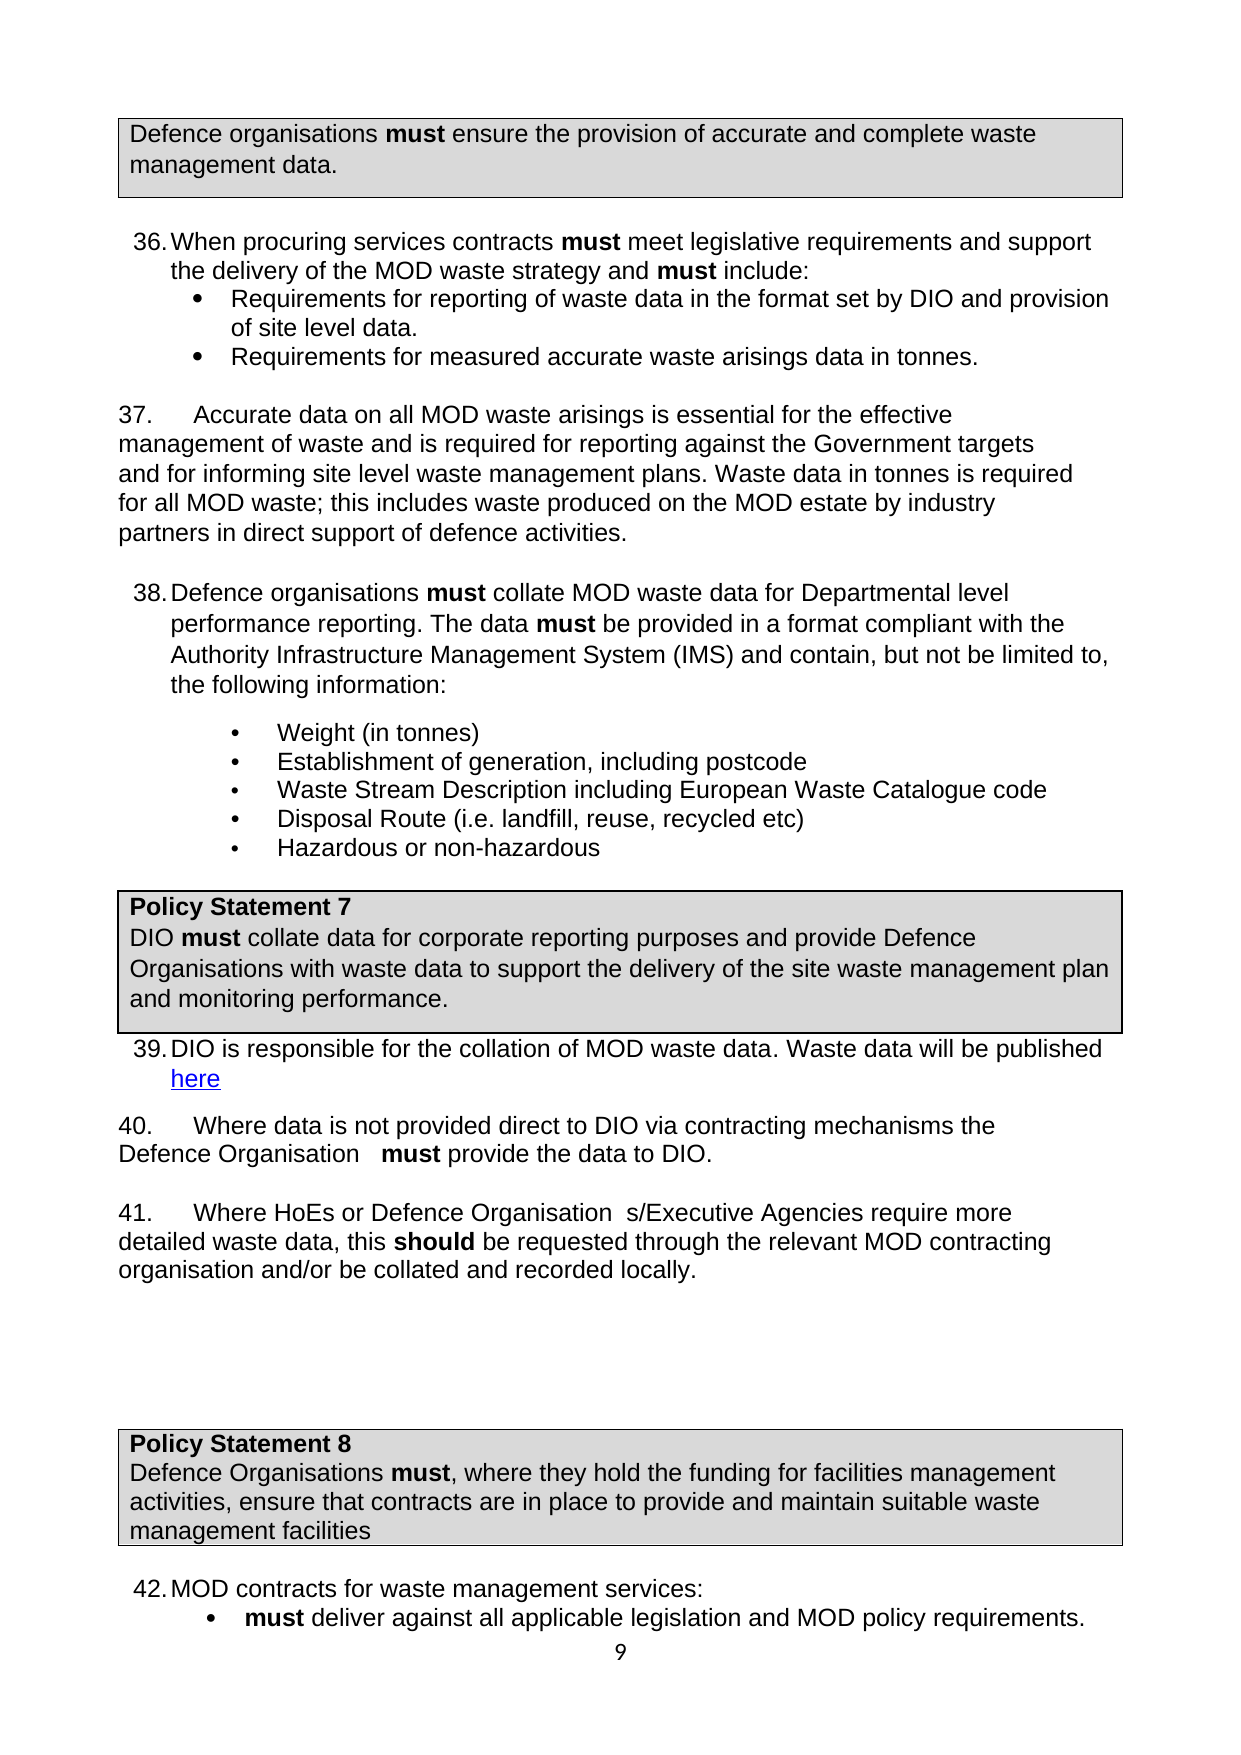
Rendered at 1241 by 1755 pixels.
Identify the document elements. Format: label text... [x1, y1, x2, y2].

table_header Policy Statement 8 Defence Organisations must, where they hold the funding for facilities management activities, ensure that contracts are in place to provide and maintain suitable waste management facilities [119, 1430, 1122, 1544]
list Waste Stream Description including European Waste Catalogue code [231, 775, 1122, 804]
table_header Policy Statement 7 DIO must collate data for corporate reporting purposes and provide Defence Organisations with waste data to support the delivery of the site waste management plan and monitoring performance. [119, 892, 1121, 1032]
list Requirements for measured accurate waste arisings data in tonnes. [193, 342, 1122, 371]
list Requirements for reporting of waste data in the format set by DIO and provision of site level data. [193, 284, 1122, 342]
table_header Defence organisations must ensure the provision of accurate and complete waste management data. [119, 119, 1122, 197]
list Weight (in tonnes) [231, 718, 1122, 746]
list Establishment of generation, including postcode [231, 746, 1122, 775]
list Hazardous or non-hazardous [231, 833, 1122, 861]
list must deliver against all applicable legislation and MOD policy requirements. [207, 1603, 1122, 1632]
list Where data is not provided direct to DIO via contracting mechanisms the Defence Organisation must provide the data to DIO. [118, 1111, 1079, 1168]
list Disposal Route (i.e. landfill, reuse, recycled etc) [231, 804, 1122, 833]
list Defence organisations must collate MOD waste data for Departmental level performance reporting. The data must be provided in a format compliant with the Authority Infrastructure Management System (IMS) and contain, but not be limited to, the following information: [133, 578, 1122, 699]
list Accurate data on all MOD waste arisings is essential for the effective management of waste and is required for reporting against the Government targets and for informing site level waste management plans. Waste data in tonnes is required for all MOD waste; this includes waste produced on the MOD estate by industry partners in direct support of defence activities. [118, 399, 1079, 547]
list Where HoEs or Defence Organisation s/Executive Agencies require more detailed waste data, this should be requested through the relevant MOD contracting organisation and/or be collated and recorded locally. [118, 1198, 1079, 1284]
list When procuring services contracts must meet legislative requirements and support the delivery of the MOD waste strategy and must include: [133, 227, 1122, 284]
list MOD contracts for waste management services: [133, 1574, 1122, 1603]
list DIO is responsible for the collation of MOD waste data. Waste data will be published here [133, 1034, 1122, 1093]
